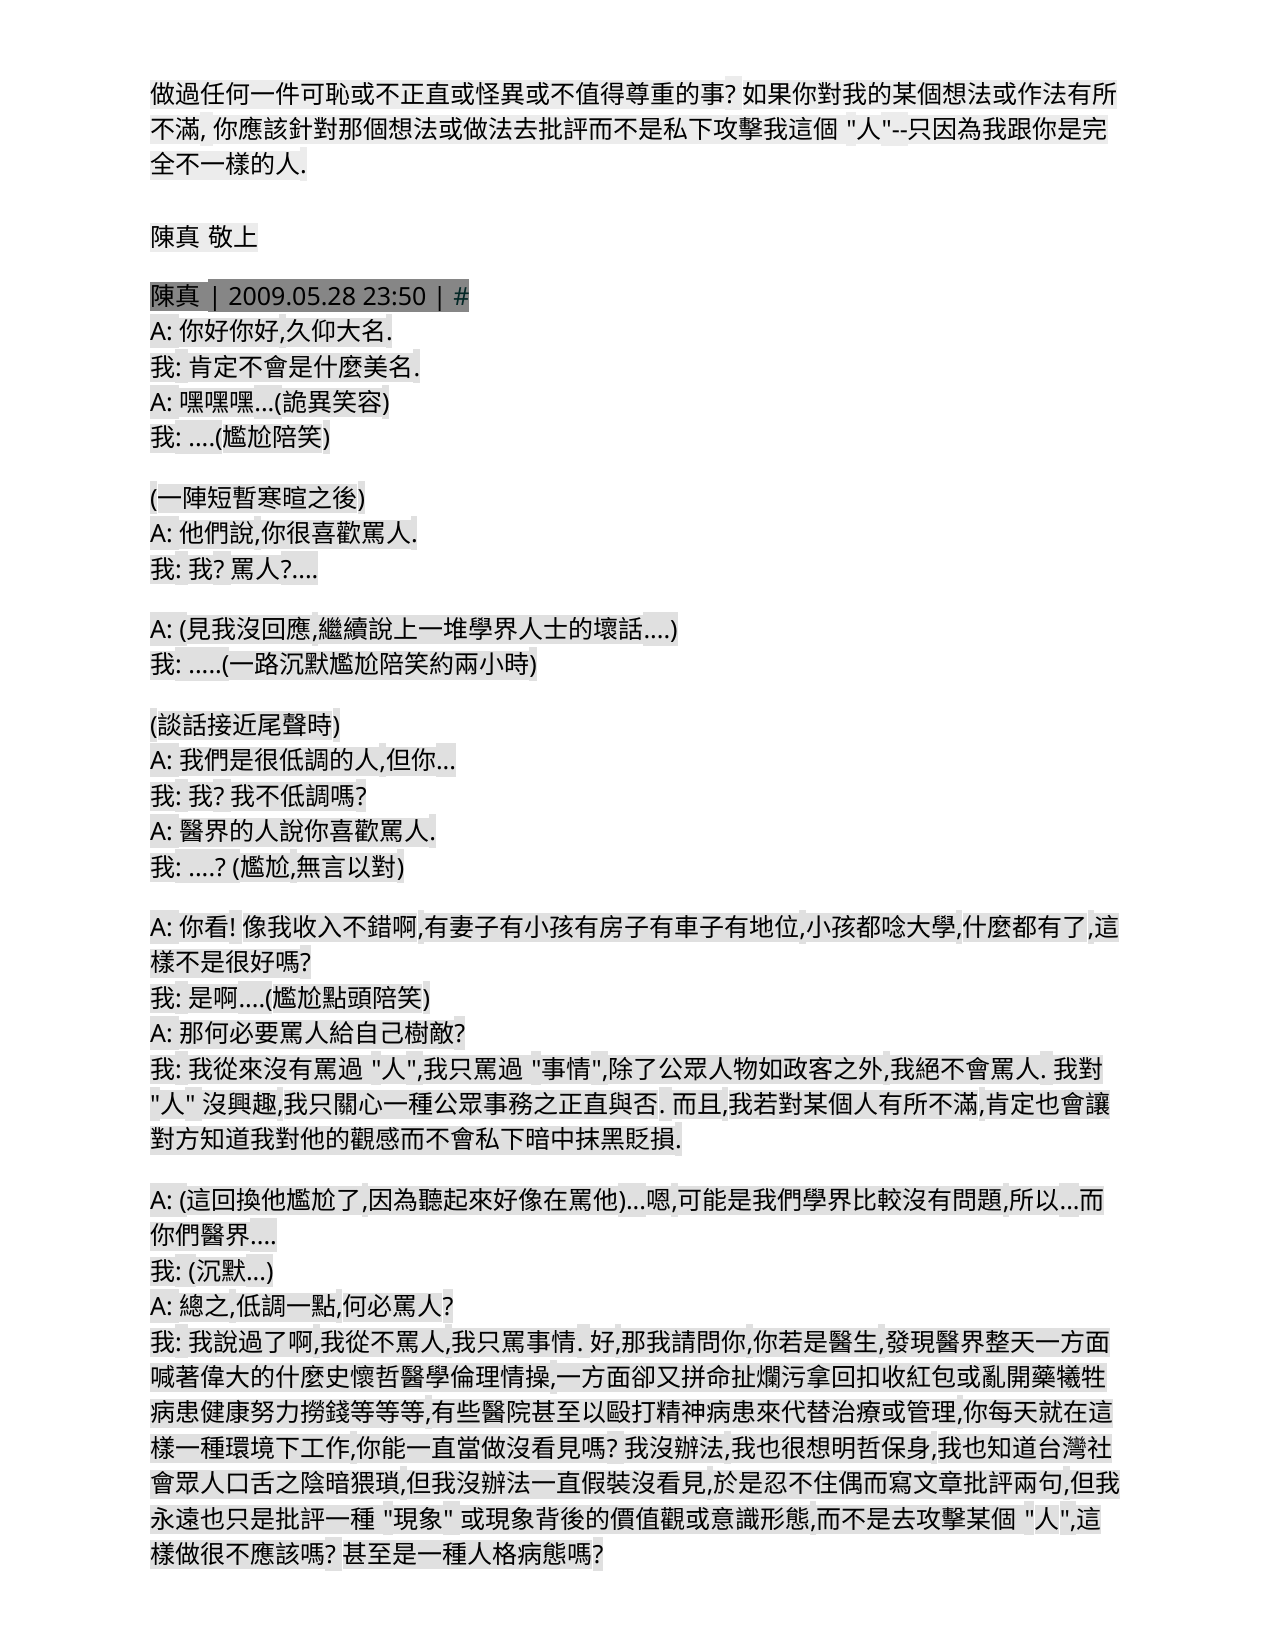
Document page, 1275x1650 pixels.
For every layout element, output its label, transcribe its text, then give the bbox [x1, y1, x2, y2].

text (談話接近尾聲時) A: 我們是很低調的人,但你... 我: 我? 我不低調嗎? A: 醫界的人說你喜歡罵人. 我: ....? (尷尬,無言以對) [150, 706, 1125, 883]
text A: (見我沒回應,繼續說上一堆學界人士的壞話....) 我: .....(一路沉默尷尬陪笑約兩小時) [150, 610, 1125, 681]
text A: 你看! 像我收入不錯啊,有妻子有小孩有房子有車子有地位,小孩都唸大學,什麼都有了,這樣不是很好嗎? 我: 是啊....(尷尬點頭陪笑) A: 那何必要罵人給自己樹敵? 我: 我從來沒有罵過 "人",我只罵過 "事情",除了公眾人物如政客之外,我絕不會罵人. 我對 "人" 沒興趣,我只關心一種公眾事務之正直與否. 而且,我若對某個人有所不滿,肯定也會讓對方知道我對他的觀感而不會私下暗中抹黑貶損. [150, 908, 1125, 1156]
text A: 你好你好,久仰大名. 我: 肯定不會是什麼美名. A: 嘿嘿嘿...(詭異笑容) 我: ....(尷尬陪笑) [150, 312, 1125, 454]
text A: (這回換他尷尬了,因為聽起來好像在罵他)...嗯,可能是我們學界比較沒有問題,所以...而你們醫界.... 我: (沉默...) A: 總之,低調一點,何必罵人? 我: 我說過了啊,我從不罵人,我只罵事情. 好,那我請問你,你若是醫生,發現醫界整天一方面喊著偉大的什麼史懷哲醫學倫理情操,一方面卻又拼命扯爛污拿回扣收紅包或亂開藥犧牲病患健康努力撈錢等等等,有些醫院甚至以毆打精神病患來代替治療或管理,你每天就在這樣一種環境下工作,你能一直當做沒看見嗎? 我沒辦法,我也很想明哲保身,我也知道台灣社會眾人口舌之陰暗猥瑣,但我沒辦法一直假裝沒看見,於是忍不住偶而寫文章批評兩句,但我永遠也只是批評一種 "現象" 或現象背後的價值觀或意識形態,而不是去攻擊某個 "人",這樣做很不應該嗎? 甚至是一種人格病態嗎? [150, 1181, 1125, 1571]
text (一陣短暫寒暄之後) A: 他們說,你很喜歡罵人. 我: 我? 罵人?.... [150, 479, 1125, 585]
text 做過任何一件可恥或不正直或怪異或不值得尊重的事? 如果你對我的某個想法或作法有所不滿, 你應該針對那個想法或做法去批評而不是私下攻擊我這個 "人"--只因為我跟你是完全不一樣的人. 陳真 敬上 [150, 75, 1125, 252]
text 陳真 | 2009.05.28 23:50 | # [150, 277, 1125, 312]
